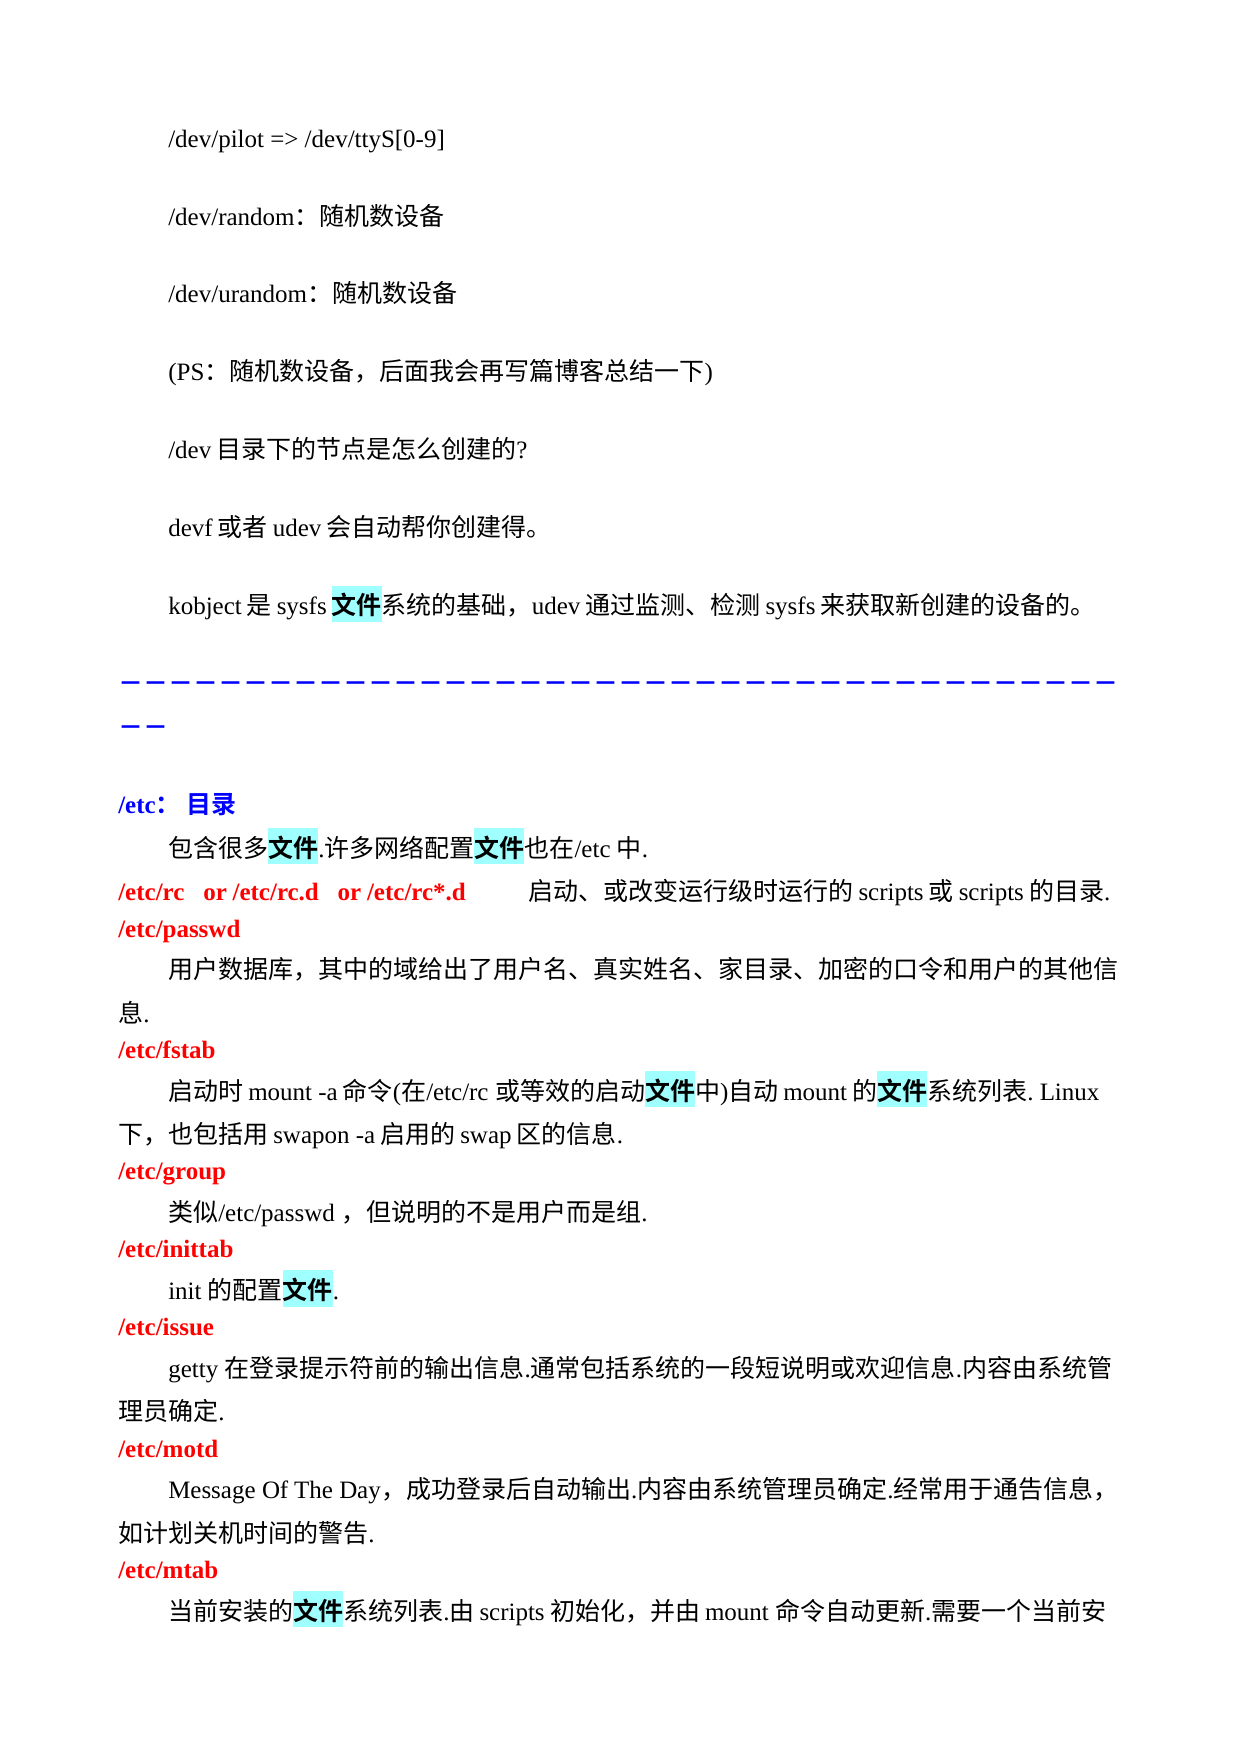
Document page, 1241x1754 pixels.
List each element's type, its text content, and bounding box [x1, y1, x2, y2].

text /： 根目录，一般根目录下只存放目录，不要存放文件，/etc、/bin、/dev、/lib、/sbin应该和根目录放置在一个分区中 /bin:/usr/bin: 可执行二进制文件的目录，如常用的命令ls、tar、mv、cat等。 /boot： 放置linux系统启动时用到的一些文件。/boot/vmlinuz为linux的内核文件，以及/boot/gurb。建议单独分区，分区大小100M即可 /dev： 存放linux系统下的设备文件，访问该目录下某个文件，相当于访问某个设备，常用的是挂载光驱mount /dev/cdrom /mnt。 /etc： 系统配置文件存放的目录，不建议在此目录下存放可执行文件，重要的配置文件有/etc/inittab、/etc/fstab、/etc/init.d、/etc/X11、/etc/sysconfig、/etc/xinetd.d修改配置文件之前记得备份。注：/etc/X11存放与x windows有关的设置。 /home： 系统默认的用户家目录，新增用户账号时，用户的家目录都存放在此目录下，~表示当前用户的家目录，~test表示用户test的家目录。建议单独分区，并设置较大的磁盘空间，方便用户存放数据 /lib:/usr/lib:/usr/local/lib： 系统使用的函数库的目录，程序在执行过程中，需要调用一些额外的参数时需要函数库的协助，比较重要的目录为/lib/modules。 /lost+fount： 系统异常产生错误时，会将一些遗失的片段放置于此目录下，通常这个目录会自动出现在装置目录下。如加载硬盘于/disk 中，此目录下就会自动产生目录/disk/lost+found /mnt:/media： 光盘默认挂载点，通常光盘挂载于/mnt/cdrom下，也不一定，可以选择任意位置进行挂载。 /opt： 给主机额外安装软件所摆放的目录。如：FC4使用的Fedora 社群开发软件，如果想要自行安装新的KDE 桌面软件，可以将该软件安装在该目录下。以前的 Linux 系统中，习惯放置在 /usr/local 目录下 /proc： 此目录的数据都在内存中，如系统核心，外部设备，网络状态，由于数据都存放于内存中，所以不占用磁盘空间，比较重要的目录有/proc/cpuinfo、/proc/interrupts、/proc/dma、/proc/ioports、/proc/net/*等 /root： 系统管理员root的家目录，系统第一个启动的分区为/，所以最好将/root和/放置在一个分区下。 /sbin:/usr/sbin:/usr/local/sbin： 放置系统管理员使用的可执行命令，如fdisk、shutdown、mount等。与/bin不同的是，这几个目录是给系统管理员root使用的命令，一般用户只能"查看"而不能设置和使用。 /tmp： 一般用户或正在执行的程序临时存放文件的目录,任何人都可以访问,重要数据不可放置在此目录下 /srv： 服务启动之后需要访问的数据目录，如www服务需要访问的网页数据存放在/srv/www内 /usr： 应用程序存放目录，/usr/bin 存放应用程序， /usr/share 存放共享数据，/usr/lib 存放不能直接运行的，却是许多程序运行所必需的一些函数库文件。/usr/local:存放软件升级包。/usr/share/doc: 系统说明文件存放目录。/usr/share/man: 程序说明文件存放目录，使用 man ls时会查询/usr/share/man/man1/ls.1.gz的内容建议单独分区，设置较大的磁盘空间 /var： 放置系统执行过程中经常变化的文件，如随时更改的日志文件 /var/log，/var/log/message： 所有的登录文件存放目录，/var/spool/mail： 邮件存放的目录， /var/run: 程序或服务启动 后，其PID存放在该目录下。建议单独分区，设置较大的磁盘空间 －－－－－－－－－－－－－－－－－－－－－－－－－－－－－－－－－－－－－－－－－－ /dev： 目录 dev是设备(device)的英文缩写。/dev这个目录对所有的用户都十分重要。因为在这个目录中包含了所有Linux系统中使用的外部设备。但是这里并不是放的外部设备的驱动程序，这一点和 windows,dos操作系统不一样。它实际上是一个访问这些外部设备的端口。我们可以非常方便地去访问这些外部设备，和访问一个文件，一个目录没有任何区别。 Linux沿袭Unix的风格，将所有设备认成是一个文件。 设备文件分为两种：块设备文件(b)和字符设备文件(c) 设备文件一般存放在/dev目录下，对常见设备文件作如下说明： /dev/hd[a-t]：IDE设备 /dev/sd[a-z]：SCSI设备 /dev/fd[0-7]：标准软驱 /dev/md[0-31]：软raid设备 /dev/loop[0-7]：本地回环设备 /dev/ram[0-15]：内存 /dev/null：无限数据接收设备,相当于黑洞 /dev/zero：无限零资源 /dev/tty[0-63]：虚拟终端 /dev/ttyS[0-3]：串口 /dev/lp[0-3]：并口 /dev/console：控制台 /dev/fb[0-31]：framebuffer /dev/cdrom => /dev/hdc /dev/modem => /dev/ttyS[0-9] /dev/pilot => /dev/ttyS[0-9] /dev/random：随机数设备 /dev/urandom：随机数设备 (PS：随机数设备，后面我会再写篇博客总结一下) /dev目录下的节点是怎么创建的? devf或者udev会自动帮你创建得。 kobject是sysfs文件系统的基础，udev通过监测、检测sysfs来获取新创建的设备的。 －－－－－－－－－－－－－－－－－－－－－－－－－－－－－－－－－－－－－－－－－－ /etc： 目录 包含很多文件.许多网络配置文件也在/etc 中. /etc/rc or /etc/rc.d or /etc/rc*.d 启动、或改变运行级时运行的scripts或scripts的目录. /etc/passwd 用户数据库，其中的域给出了用户名、真实姓名、家目录、加密的口令和用户的其他信息. /etc/fstab 启动时mount -a命令(在/etc/rc 或等效的启动文件中)自动mount的文件系统列表. Linux下，也包括用swapon -a启用的swap区的信息. /etc/group 类似/etc/passwd ，但说明的不是用户而是组. /etc/inittab init 的配置文件. /etc/issue getty 在登录提示符前的输出信息.通常包括系统的一段短说明或欢迎信息.内容由系统管理员确定. /etc/motd Message Of The Day，成功登录后自动输出.内容由系统管理员确定.经常用于通告信息，如计划关机时间的警告. /etc/mtab 当前安装的文件系统列表.由scripts初始化，并由mount 命令自动更新.需要一个当前安装的文件系统的列表时使用，例如df 命令. /etc/shadow 在安装了影子口令软件的系统上的影子口令文件.影子口令文件将/etc/passwd 文件中的加密口令移动到/etc/shadow 中，而后者只对root可读.这使破译口令更困难. /etc/login.defs login 命令的配置文件. /etc/printcap 类似/etc/termcap ，但针对打印机.语法不同. /etc/profile , /etc/csh.login , /etc/csh.cshrc 登录或启动时Bourne或C shells执行的文件.这允许系统管理员为所有用户建立全局缺省环境. /etc/securetty 确认安全终端，即哪个终端允许root登录.一般只列出虚拟控制台，这样就不可能(至少很困难)通过modem或网络闯入系统并得到超级用户特权. /etc/shells 列出可信任的shell.chsh 命令允许用户在本文件指定范围内改变登录shell.提供一台机器FTP服务的服务进程ftpd 检查用户shell是否列在 /etc/shells 文件中，如果不是将不允许该用户登录. /etc/sysconfig 网络配置相关目录 －－－－－－－－－－－－－－－－－－－－－－－－－－－－－－－－－－－－－－－－－－ [118, 118, 1122, 1627]
